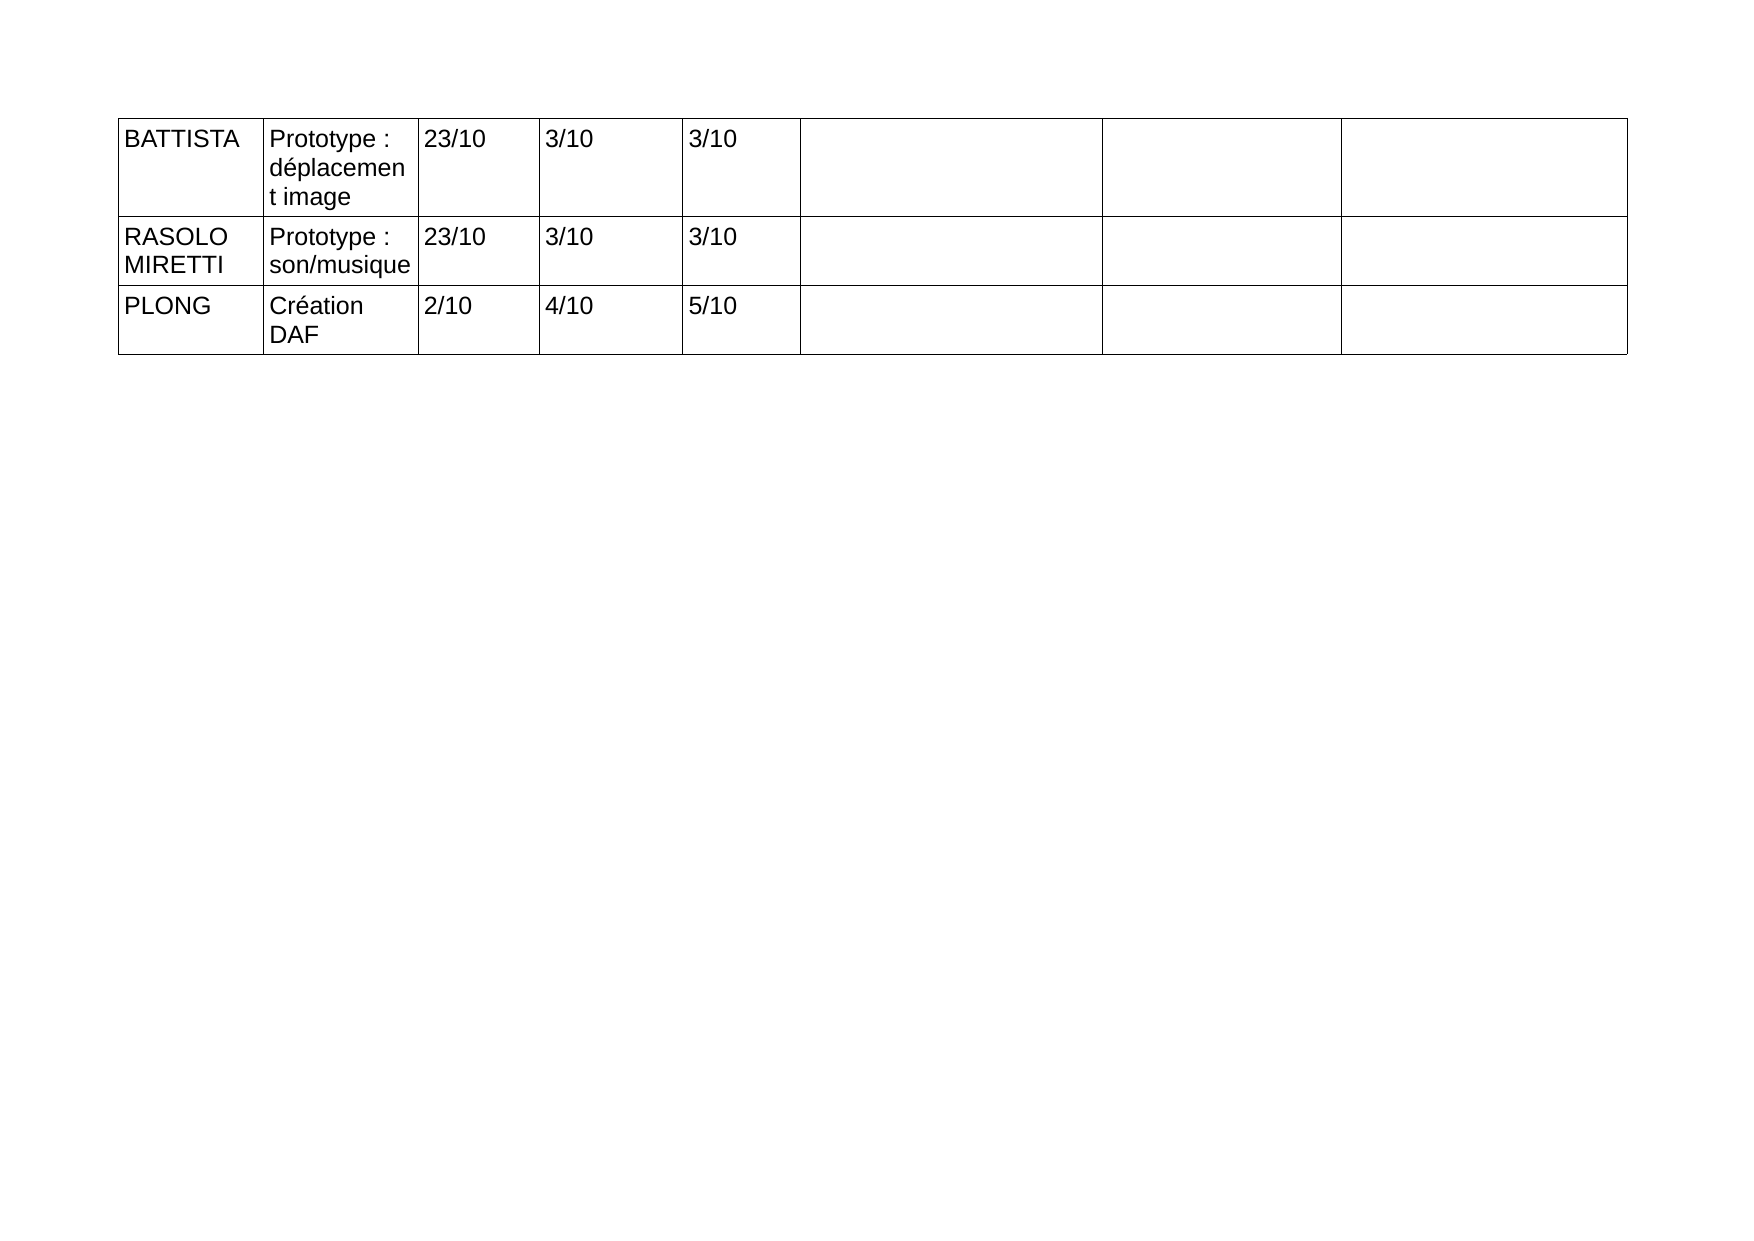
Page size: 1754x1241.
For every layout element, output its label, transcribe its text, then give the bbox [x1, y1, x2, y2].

table_cell [1103, 217, 1341, 285]
table_cell [1103, 119, 1341, 216]
table_cell [1103, 286, 1341, 354]
table_cell RASOLO MIRETTI [119, 217, 263, 285]
table_cell [1342, 119, 1627, 216]
table_cell Prototype : déplacement image [264, 119, 418, 216]
table_cell 23/10 [419, 119, 539, 216]
table_cell 3/10 [540, 119, 682, 216]
table_cell Création DAF [264, 286, 418, 354]
table_cell BATTISTA [119, 119, 263, 216]
table_cell 5/10 [683, 286, 800, 354]
table_cell 4/10 [540, 286, 682, 354]
table_cell [801, 286, 1102, 354]
table_cell [1342, 217, 1627, 285]
table_cell [801, 119, 1102, 216]
table_cell Prototype : son/musique [264, 217, 418, 285]
table_cell 2/10 [419, 286, 539, 354]
table_cell PLONG [119, 286, 263, 354]
table_cell [801, 217, 1102, 285]
table_cell 3/10 [683, 217, 800, 285]
table_cell [1342, 286, 1627, 354]
table_cell 3/10 [540, 217, 682, 285]
table_cell 23/10 [419, 217, 539, 285]
table_cell 3/10 [683, 119, 800, 216]
